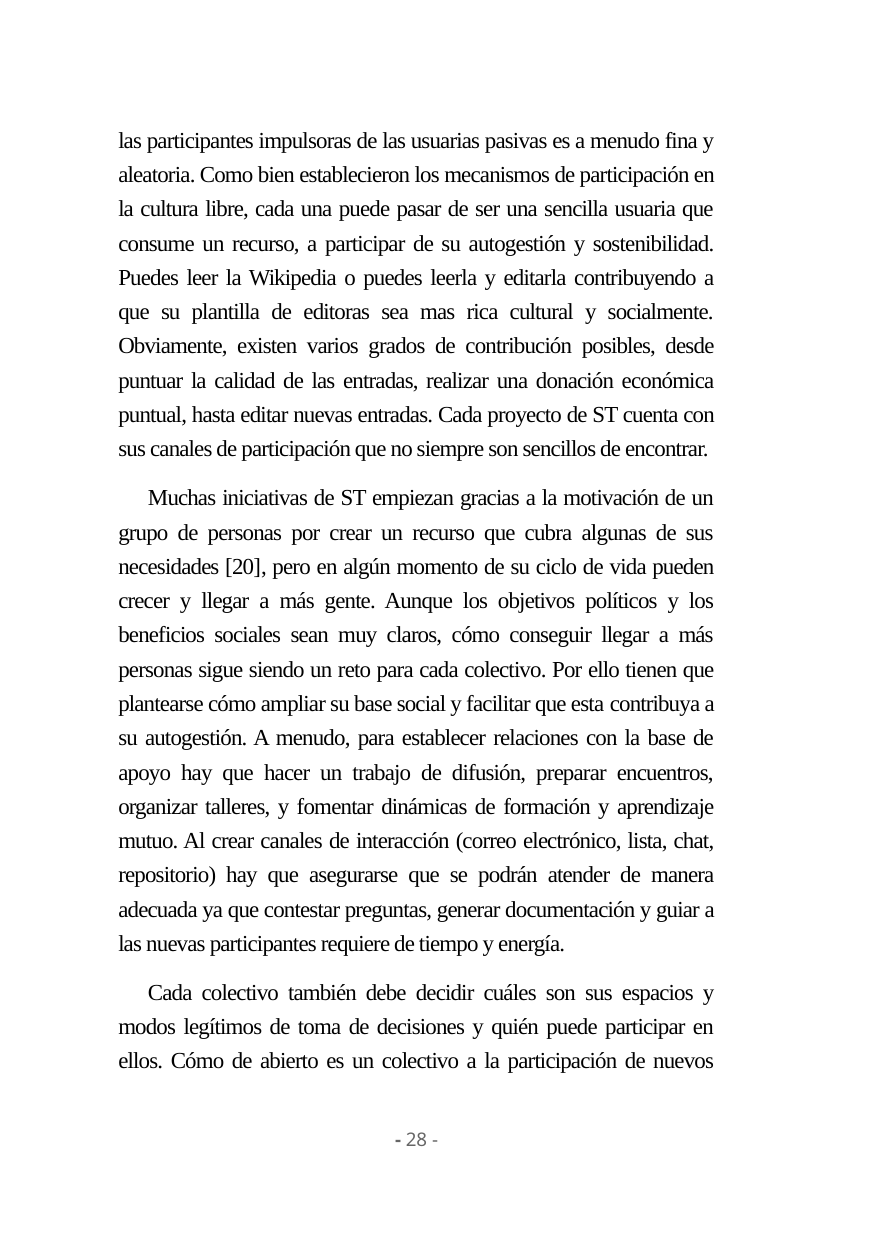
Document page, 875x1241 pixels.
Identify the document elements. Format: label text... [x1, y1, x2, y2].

text Cada colectivo también debe decidir cuáles son sus espacios y modos legítimos de toma de decisiones y quién puede participar en ellos. Cómo de abierto es un colectivo a la participación de nuevos [118, 973, 714, 1076]
text las participantes impulsoras de las usuarias pasivas es a menudo fina y aleatoria. Como bien establecieron los mecanismos de participación en la cultura libre, cada una puede pasar de ser una sencilla usuaria que consume un recurso, a participar de su autogestión y sostenibilidad. Puedes leer la Wikipedia o puedes leerla y editarla contribuyendo a que su plantilla de editoras sea mas rica cultural y socialmente. Obviamente, existen varios grados de contribución posibles, desde puntuar la calidad de las entradas, realizar una donación económica puntual, hasta editar nuevas entradas. Cada proyecto de ST cuenta con sus canales de participación que no siempre son sencillos de encontrar. [118, 121, 714, 463]
text Muchas iniciativas de ST empiezan gracias a la motivación de un grupo de personas por crear un recurso que cubra algunas de sus necesidades [20], pero en algún momento de su ciclo de vida pueden crecer y llegar a más gente. Aunque los objetivos políticos y los beneficios sociales sean muy claros, cómo conseguir llegar a más personas sigue siendo un reto para cada colectivo. Por ello tienen que plantearse cómo ampliar su base social y facilitar que esta contribuya a su autogestión. A menudo, para establecer relaciones con la base de apoyo hay que hacer un trabajo de difusión, preparar encuentros, organizar talleres, y fomentar dinámicas de formación y aprendizaje mutuo. Al crear canales de interacción (correo electrónico, lista, chat, repositorio) hay que asegurarse que se podrán atender de manera adecuada ya que contestar preguntas, generar documentación y guiar a las nuevas participantes requiere de tiempo y energía. [118, 478, 714, 958]
